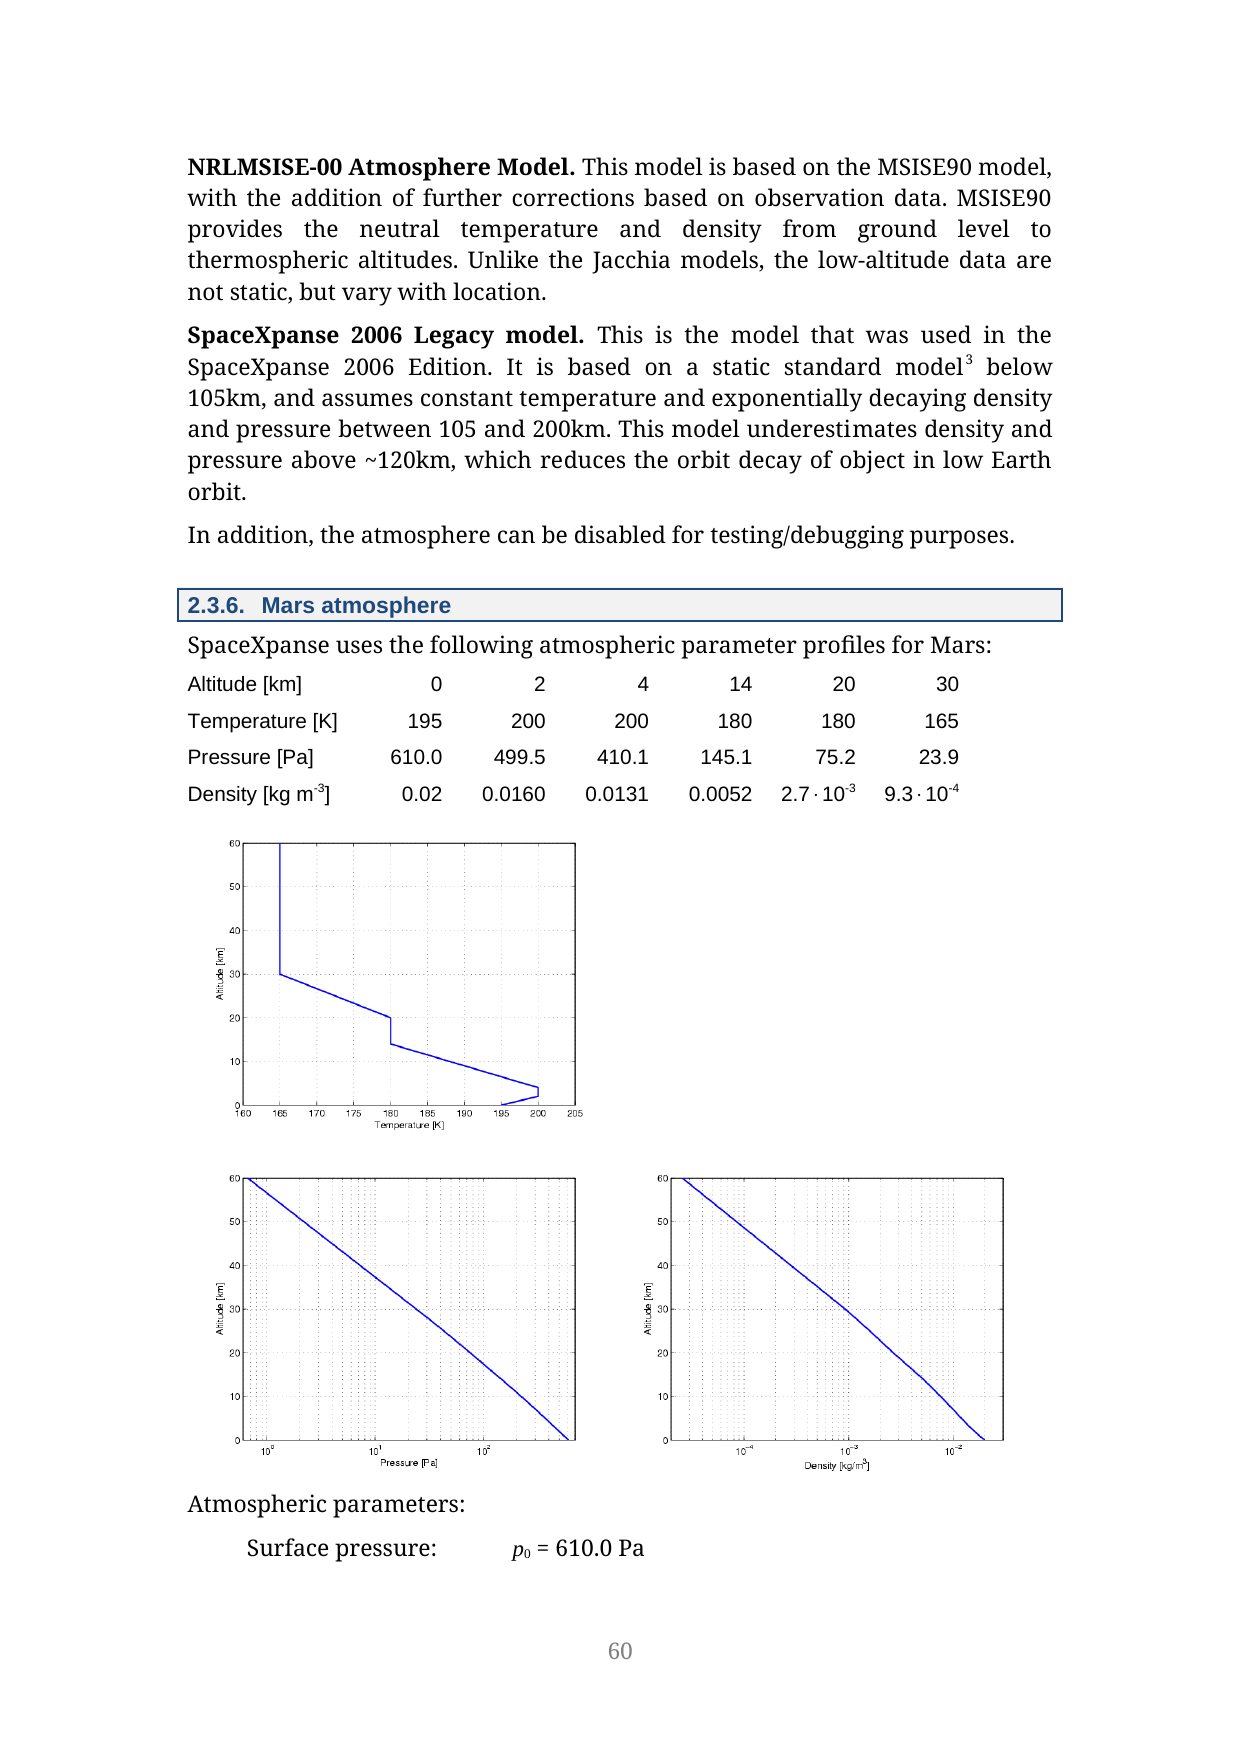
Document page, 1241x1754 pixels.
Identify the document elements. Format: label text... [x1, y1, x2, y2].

table_header 20 [764, 672, 867, 709]
text SpaceXpanse uses the following atmospheric parameter profiles for Mars: [187, 628, 1053, 660]
table_cell 2.710-3 [764, 782, 867, 818]
table_cell 195 [350, 709, 453, 745]
table_cell 0.02 [350, 782, 453, 818]
table_cell 610.0 [350, 745, 453, 782]
text Surface pressure: p0 = 610.0 Pa [247, 1532, 1053, 1563]
table_cell 180 [764, 709, 867, 745]
table_header 0 [350, 672, 453, 709]
text Atmospheric parameters: [187, 1488, 1053, 1519]
table_cell Density [kg m-3] [176, 782, 350, 818]
text SpaceXpanse 2006 Legacy model. This is the model that was used in the SpaceXpanse 2006 Edition. It is based on a static standard model below 105km, and assumes constant temperature and ex­ponentially decaying density and pressure between 105 and 200km. This model underesti­mates density and pressure above ~120km, which re­duces the orbit decay of object in low Earth orbit. [187, 319, 1053, 506]
table_cell 165 [867, 709, 970, 745]
table_cell 0.0052 [660, 782, 763, 818]
text NRLMSISE-00 Atmosphere Model. This model is based on the MSISE90 model, with the addition of further corrections based on observation data. MSISE90 pro­vides the neutral tem­perature and density from ground level to thermospheric alti­tudes. Unlike the Jacchia models, the low-altitude data are not static, but vary with location. [187, 150, 1053, 306]
table_cell 75.2 [764, 745, 867, 782]
table_cell 145.1 [660, 745, 763, 782]
table_header 2 [453, 672, 557, 709]
table_cell 9.310-4 [867, 782, 970, 818]
table_cell Temperature [K] [176, 709, 350, 745]
table_header 14 [660, 672, 763, 709]
picture [187, 1153, 1044, 1476]
table_header 30 [867, 672, 970, 709]
table_cell Pressure [Pa] [176, 745, 350, 782]
table_header Altitude [km] [176, 672, 350, 709]
table_cell 410.1 [557, 745, 660, 782]
table_cell 180 [660, 709, 763, 745]
table_cell 0.0160 [453, 782, 557, 818]
subtitle Mars atmosphere [179, 590, 1061, 620]
table_cell 23.9 [867, 745, 970, 782]
text In addition, the atmosphere can be disabled for testing/debugging purposes. [187, 519, 1053, 550]
table_cell 200 [453, 709, 557, 745]
table_cell 200 [557, 709, 660, 745]
picture [187, 818, 616, 1141]
table_cell 499.5 [453, 745, 557, 782]
table_header 4 [557, 672, 660, 709]
table_cell 0.0131 [557, 782, 660, 818]
